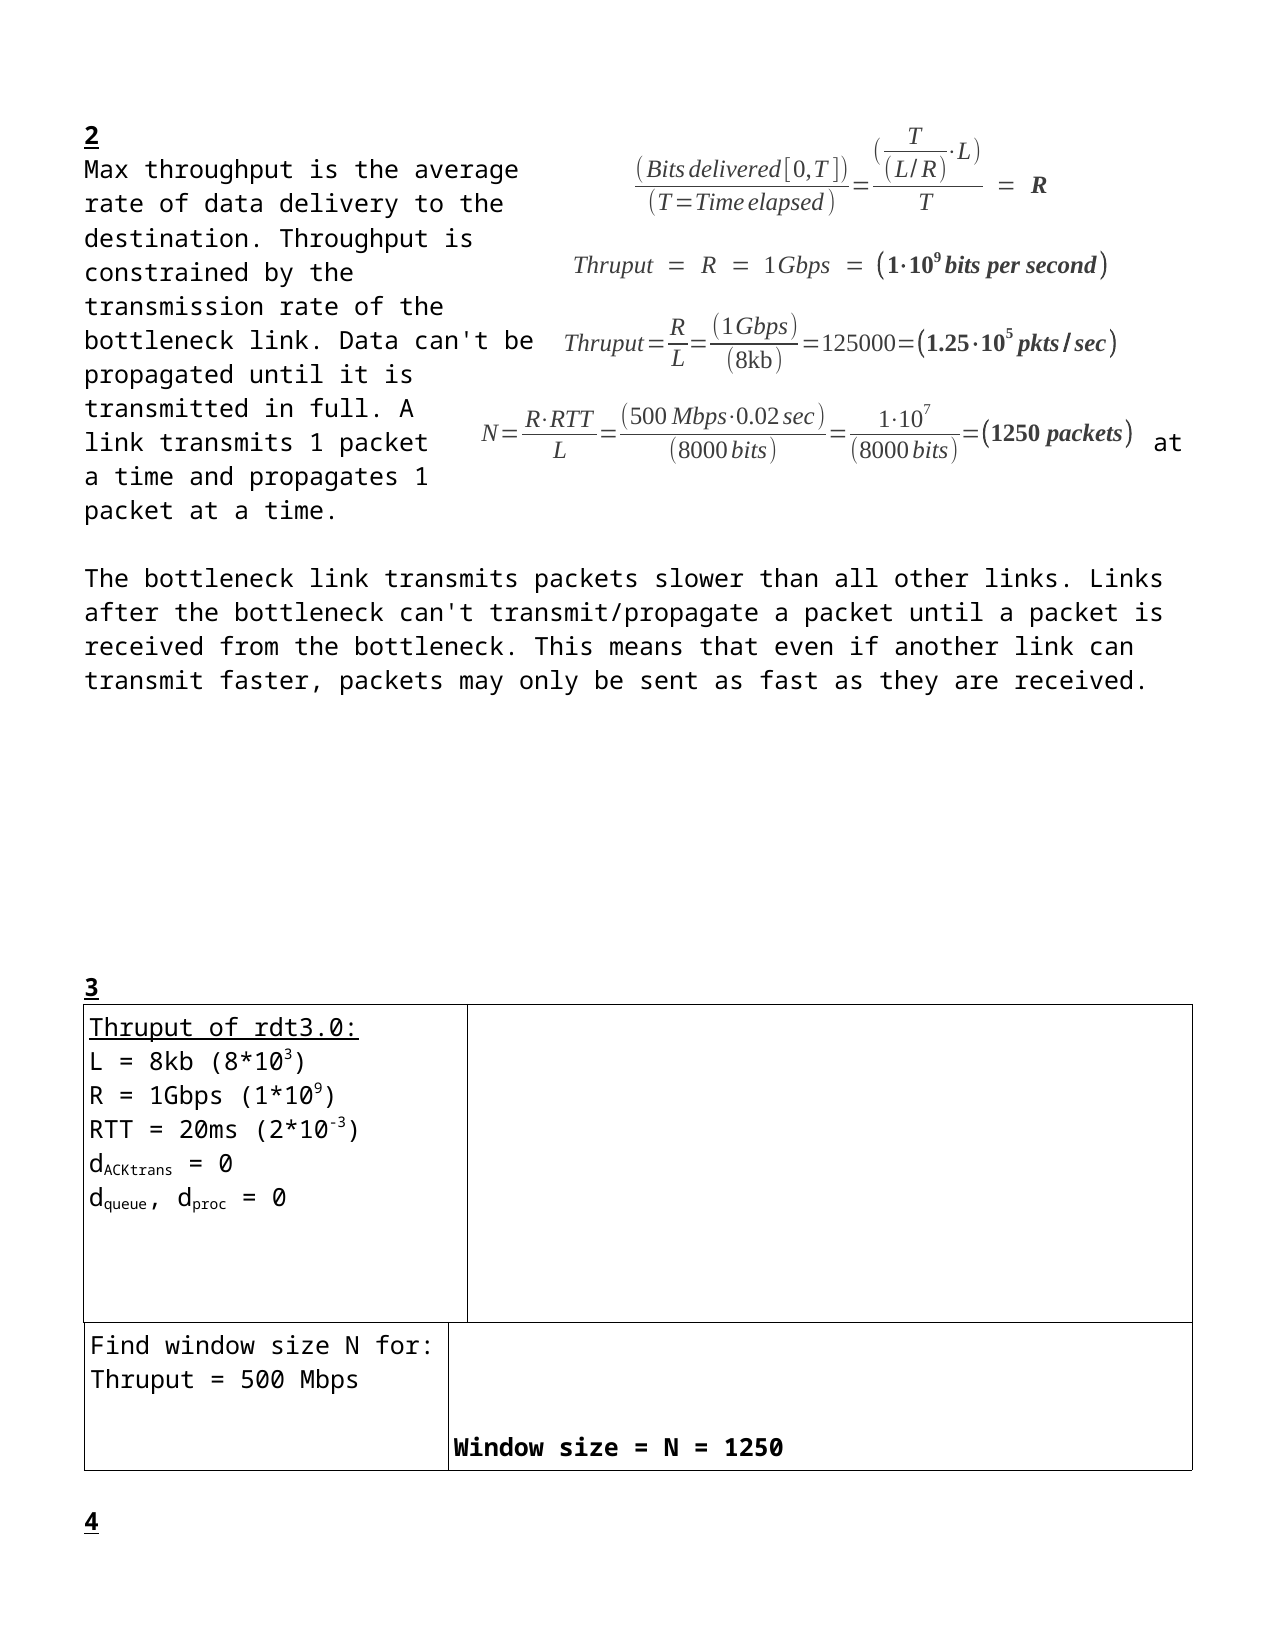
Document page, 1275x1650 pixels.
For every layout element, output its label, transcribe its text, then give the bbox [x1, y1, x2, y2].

text Max throughput is the average rate of data delivery to the destination. Throughput is constrained by the transmission rate of the bottleneck link. Data can't be propagated until it is transmitted in full. A link transmits 1 packet at a time and propagates 1 packet at a time. [84, 152, 1191, 527]
table_header Find window size N for: Thruput = 500 Mbps [85, 1323, 448, 1470]
text 3 [84, 969, 1191, 1004]
table_header Thruput of rdt3.0: L = 8kb (8*103) R = 1Gbps (1*109) RTT = 20ms (2*10-3) dACKtrans = 0 dqueue, dproc = 0 [84, 1005, 467, 1322]
text The bottleneck link transmits packets slower than all other links. Links after the bottleneck can't transmit/propagate a packet until a packet is received from the bottleneck. This means that even if another link can transmit faster, packets may only be sent as fast as they are received. [84, 561, 1191, 697]
table_header Window size = N = 1250 [449, 1323, 1192, 1470]
text 2 [84, 118, 1191, 152]
table_header [468, 1005, 1192, 1322]
text 4 [84, 1504, 1191, 1538]
